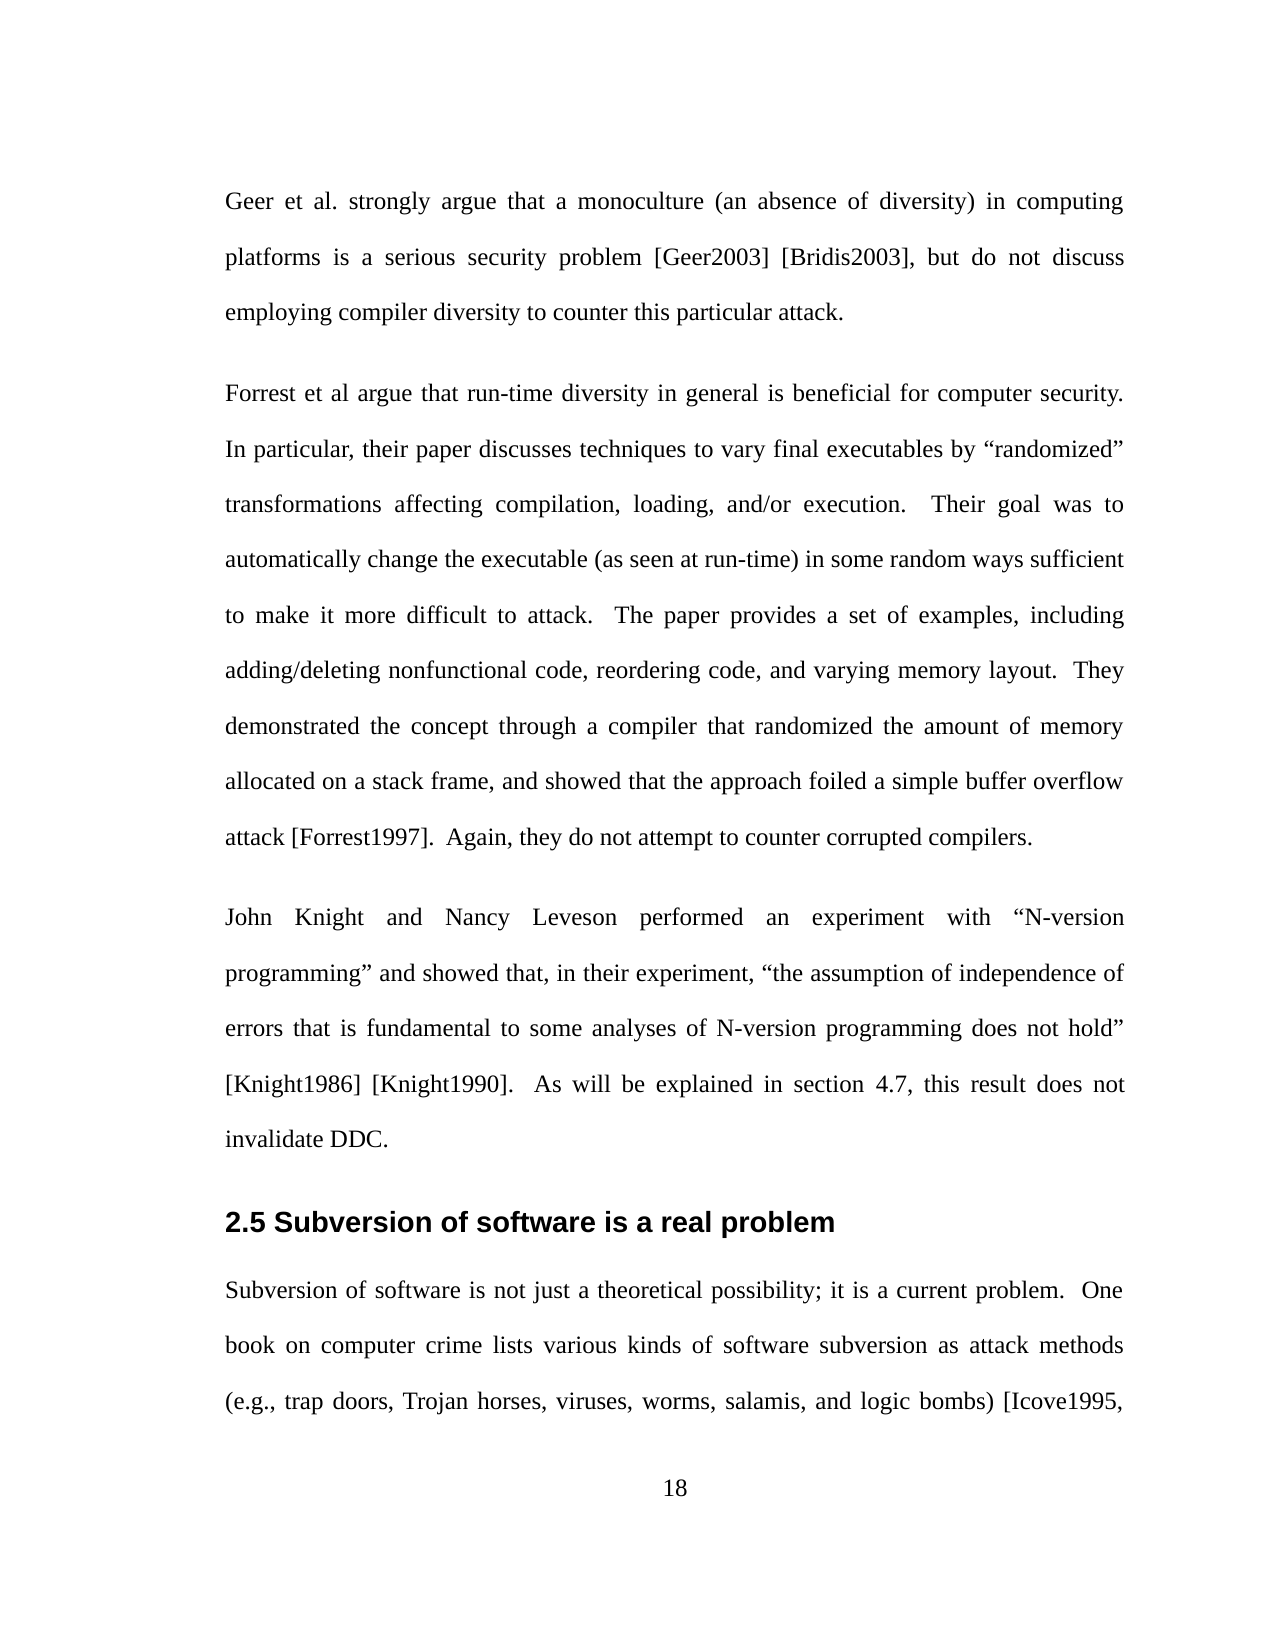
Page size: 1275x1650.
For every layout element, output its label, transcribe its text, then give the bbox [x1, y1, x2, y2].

text Geer et al. strongly argue that a monoculture (an absence of diversity) in computing platforms is a serious security problem [Geer2003] [Bridis2003], but do not discuss employing compiler diversity to counter this particular attack. [225, 187, 1125, 326]
text Subversion of software is not just a theoretical possibility; it is a current problem. One book on computer crime lists various kinds of software subversion as attack methods (e.g., trap doors, Trojan horses, viruses, worms, salamis, and logic bombs) [Icove1995, 57-58]. CERT has published a set of case studies of “persons who used programming techniques to commit malicious acts against their organizations” [Cappelli2008]. Examples of specific software subversion or subversion attempts include: [225, 1276, 1125, 1415]
text Forrest et al argue that run-time diversity in general is beneficial for computer security. In particular, their paper discusses techniques to vary final executables by “randomized” transformations affecting compilation, loading, and/or execution. Their goal was to automatically change the executable (as seen at run-time) in some random ways sufficient to make it more difficult to attack. The paper provides a set of examples, including adding/deleting nonfunctional code, reordering code, and varying memory layout. They demonstrated the concept through a compiler that randomized the amount of memory allocated on a stack frame, and showed that the approach foiled a simple buffer overflow attack [Forrest1997]. Again, they do not attempt to counter corrupted compilers. [225, 379, 1125, 850]
text John Knight and Nancy Leveson performed an experiment with “N-version programming” and showed that, in their experiment, “the assumption of independence of errors that is fundamental to some analyses of N-version programming does not hold” [Knight1986] [Knight1990]. As will be explained in section 4.7, this result does not invalidate DDC. [225, 903, 1125, 1153]
subtitle Subversion of software is a real problem [225, 1206, 1125, 1238]
